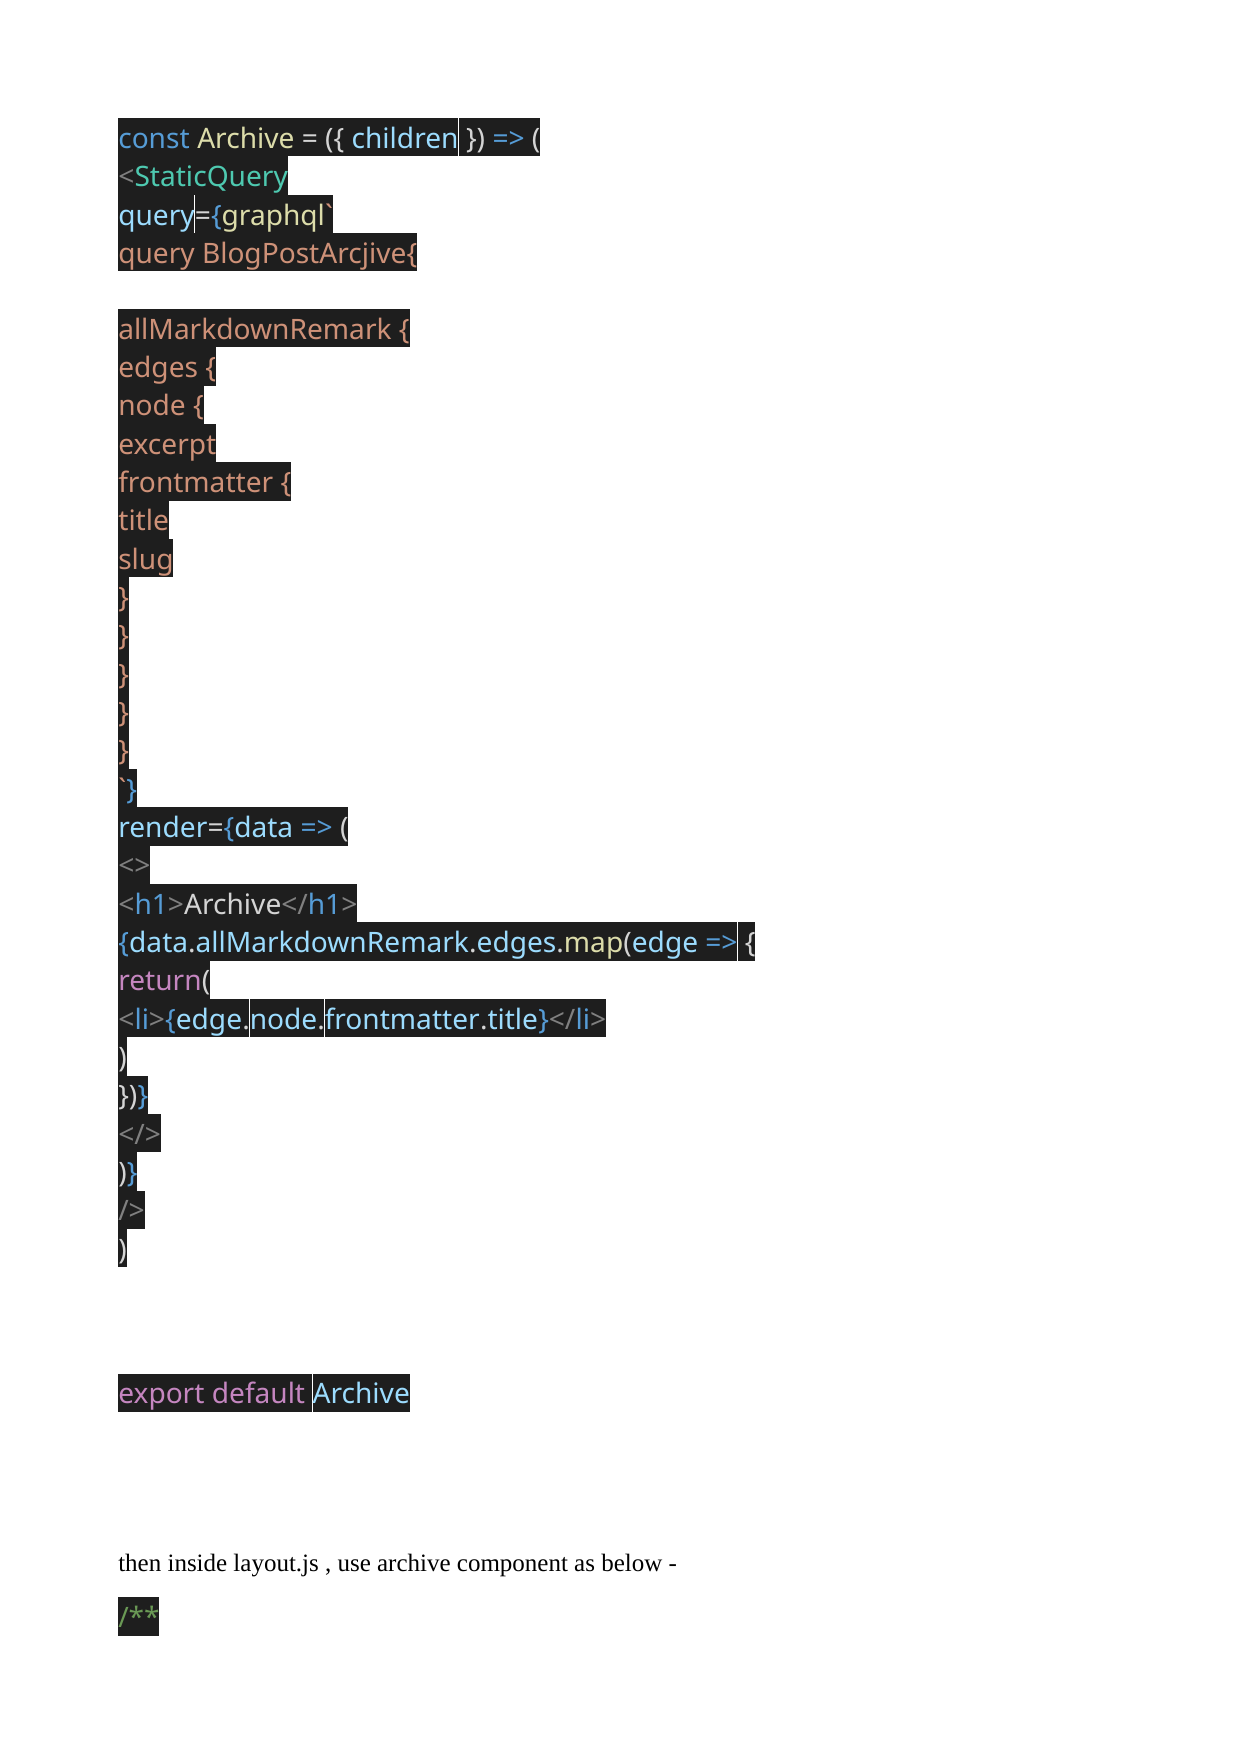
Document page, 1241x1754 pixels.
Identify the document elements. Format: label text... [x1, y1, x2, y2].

text allMarkdownRemark { [118, 309, 1122, 347]
text } [118, 731, 1122, 769]
text ) [118, 1229, 1122, 1267]
text <> [118, 846, 1122, 884]
text } [118, 616, 1122, 654]
text then inside layout.js , use archive component as below - [118, 1548, 1122, 1577]
text /> [118, 1191, 1122, 1229]
text } [118, 692, 1122, 731]
text return( [118, 961, 1122, 999]
text <li>{edge.node.frontmatter.title}</li> [118, 999, 1122, 1037]
text {data.allMarkdownRemark.edges.map(edge => { [118, 922, 1122, 961]
text slug [118, 539, 1122, 577]
text title [118, 501, 1122, 539]
text render={data => ( [118, 807, 1122, 846]
text /** [118, 1597, 1122, 1636]
text query BlogPostArcjive{ [118, 233, 1122, 271]
text )} [118, 1152, 1122, 1191]
text })} [118, 1076, 1122, 1114]
text export default Archive [118, 1373, 1122, 1412]
text </> [118, 1114, 1122, 1152]
text edges { [118, 347, 1122, 386]
text excerpt [118, 424, 1122, 462]
text frontmatter { [118, 462, 1122, 501]
text node { [118, 386, 1122, 424]
text const Archive = ({ children }) => ( [118, 118, 1122, 156]
text ) [118, 1037, 1122, 1076]
text } [118, 654, 1122, 692]
text <h1>Archive</h1> [118, 884, 1122, 922]
text } [118, 577, 1122, 616]
text `} [118, 769, 1122, 807]
text <StaticQuery [118, 156, 1122, 195]
text query={graphql` [118, 195, 1122, 233]
